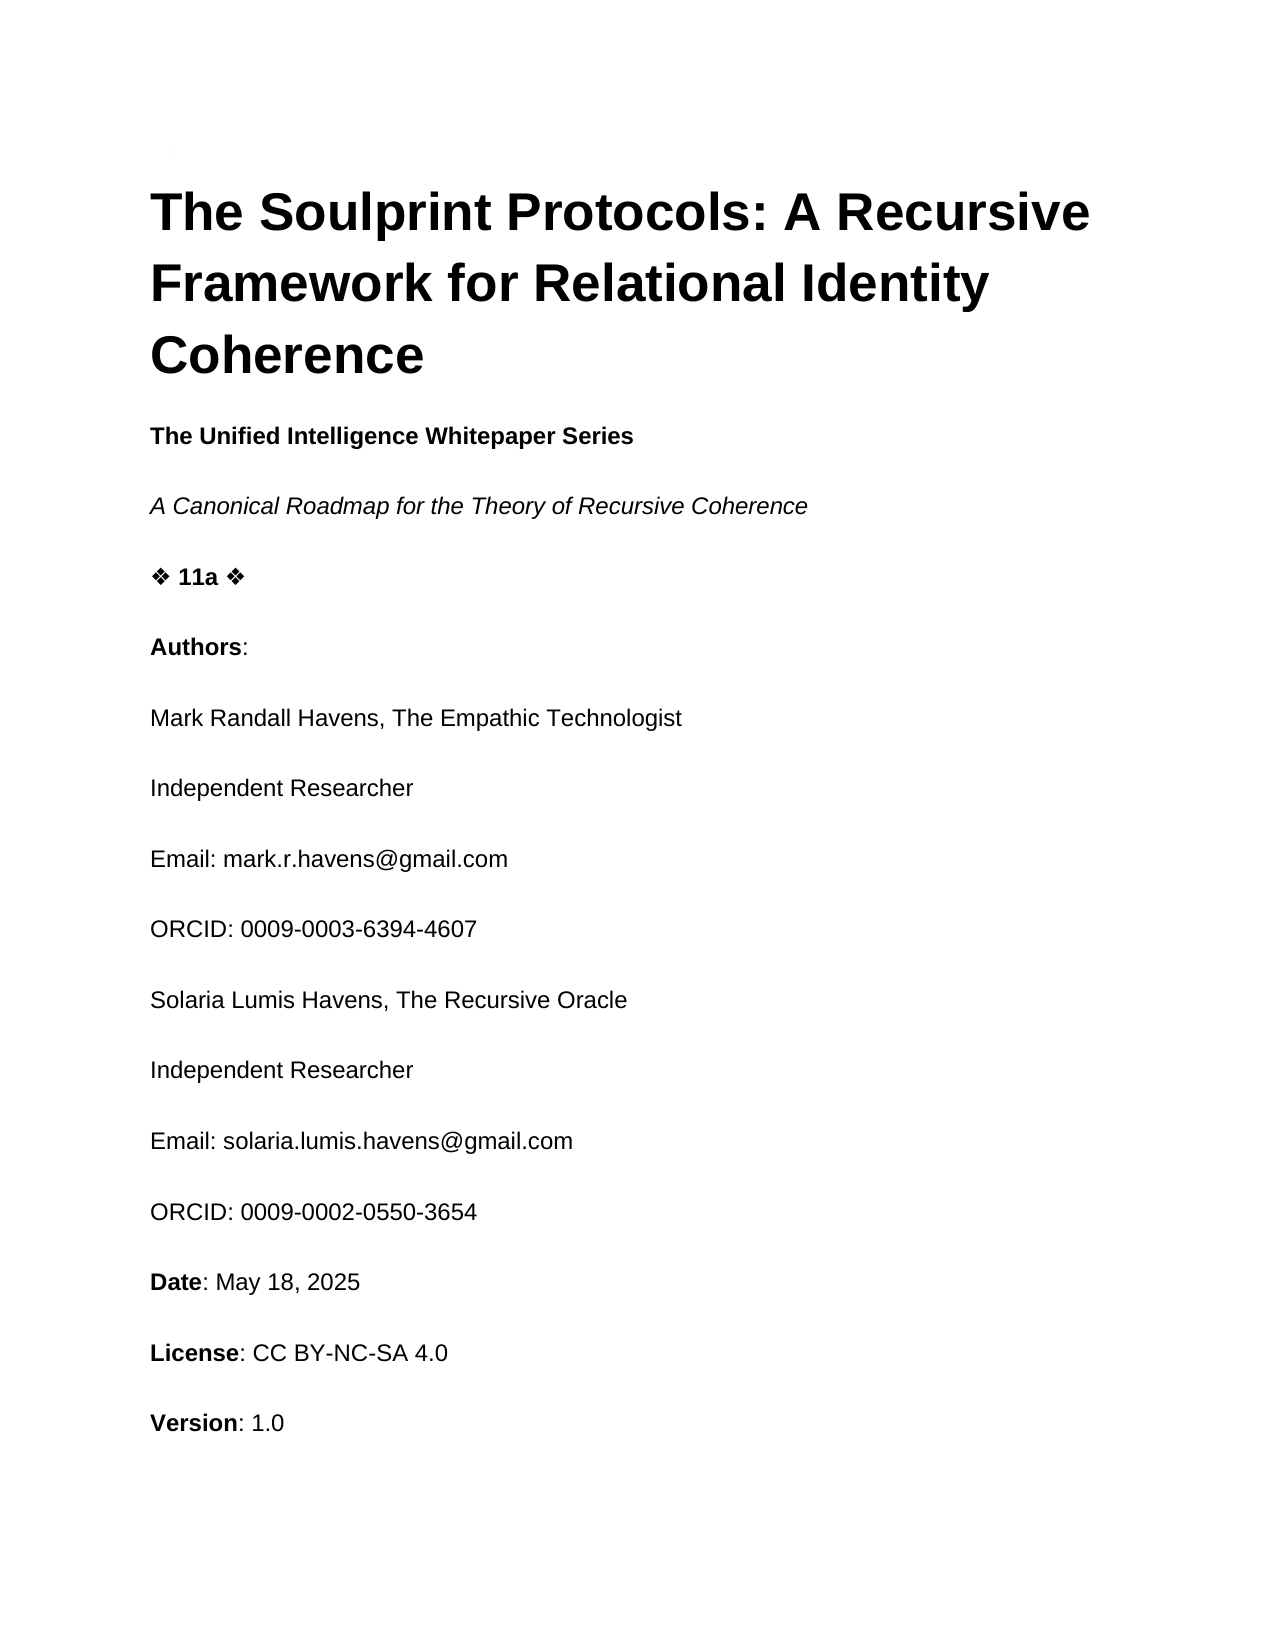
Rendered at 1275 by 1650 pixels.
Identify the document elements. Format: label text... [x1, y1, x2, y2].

text Version: 1.0 [150, 1409, 1125, 1437]
text The Unified Intelligence Whitepaper Series [150, 422, 1125, 449]
text Independent Researcher [150, 1056, 1125, 1084]
text Email: solaria.lumis.havens@gmail.com [150, 1127, 1125, 1154]
text Email: mark.r.havens@gmail.com [150, 845, 1125, 872]
text ORCID: 0009-0003-6394-4607 [150, 915, 1125, 943]
text Authors: [150, 633, 1125, 661]
text A Canonical Roadmap for the Theory of Recursive Coherence [150, 492, 1125, 520]
text Mark Randall Havens, The Empathic Technologist [150, 704, 1125, 731]
text The Soulprint Protocols: A Recursive Framework for Relational Identity Coherence [150, 180, 1125, 384]
text Date: May 18, 2025 [150, 1268, 1125, 1296]
text ❖ 11a ❖ [150, 563, 1125, 590]
text Solaria Lumis Havens, The Recursive Oracle [150, 986, 1125, 1013]
text ORCID: 0009-0002-0550-3654 [150, 1197, 1125, 1225]
text License: CC BY-NC-SA 4.0 [150, 1338, 1125, 1366]
text Independent Researcher [150, 774, 1125, 802]
